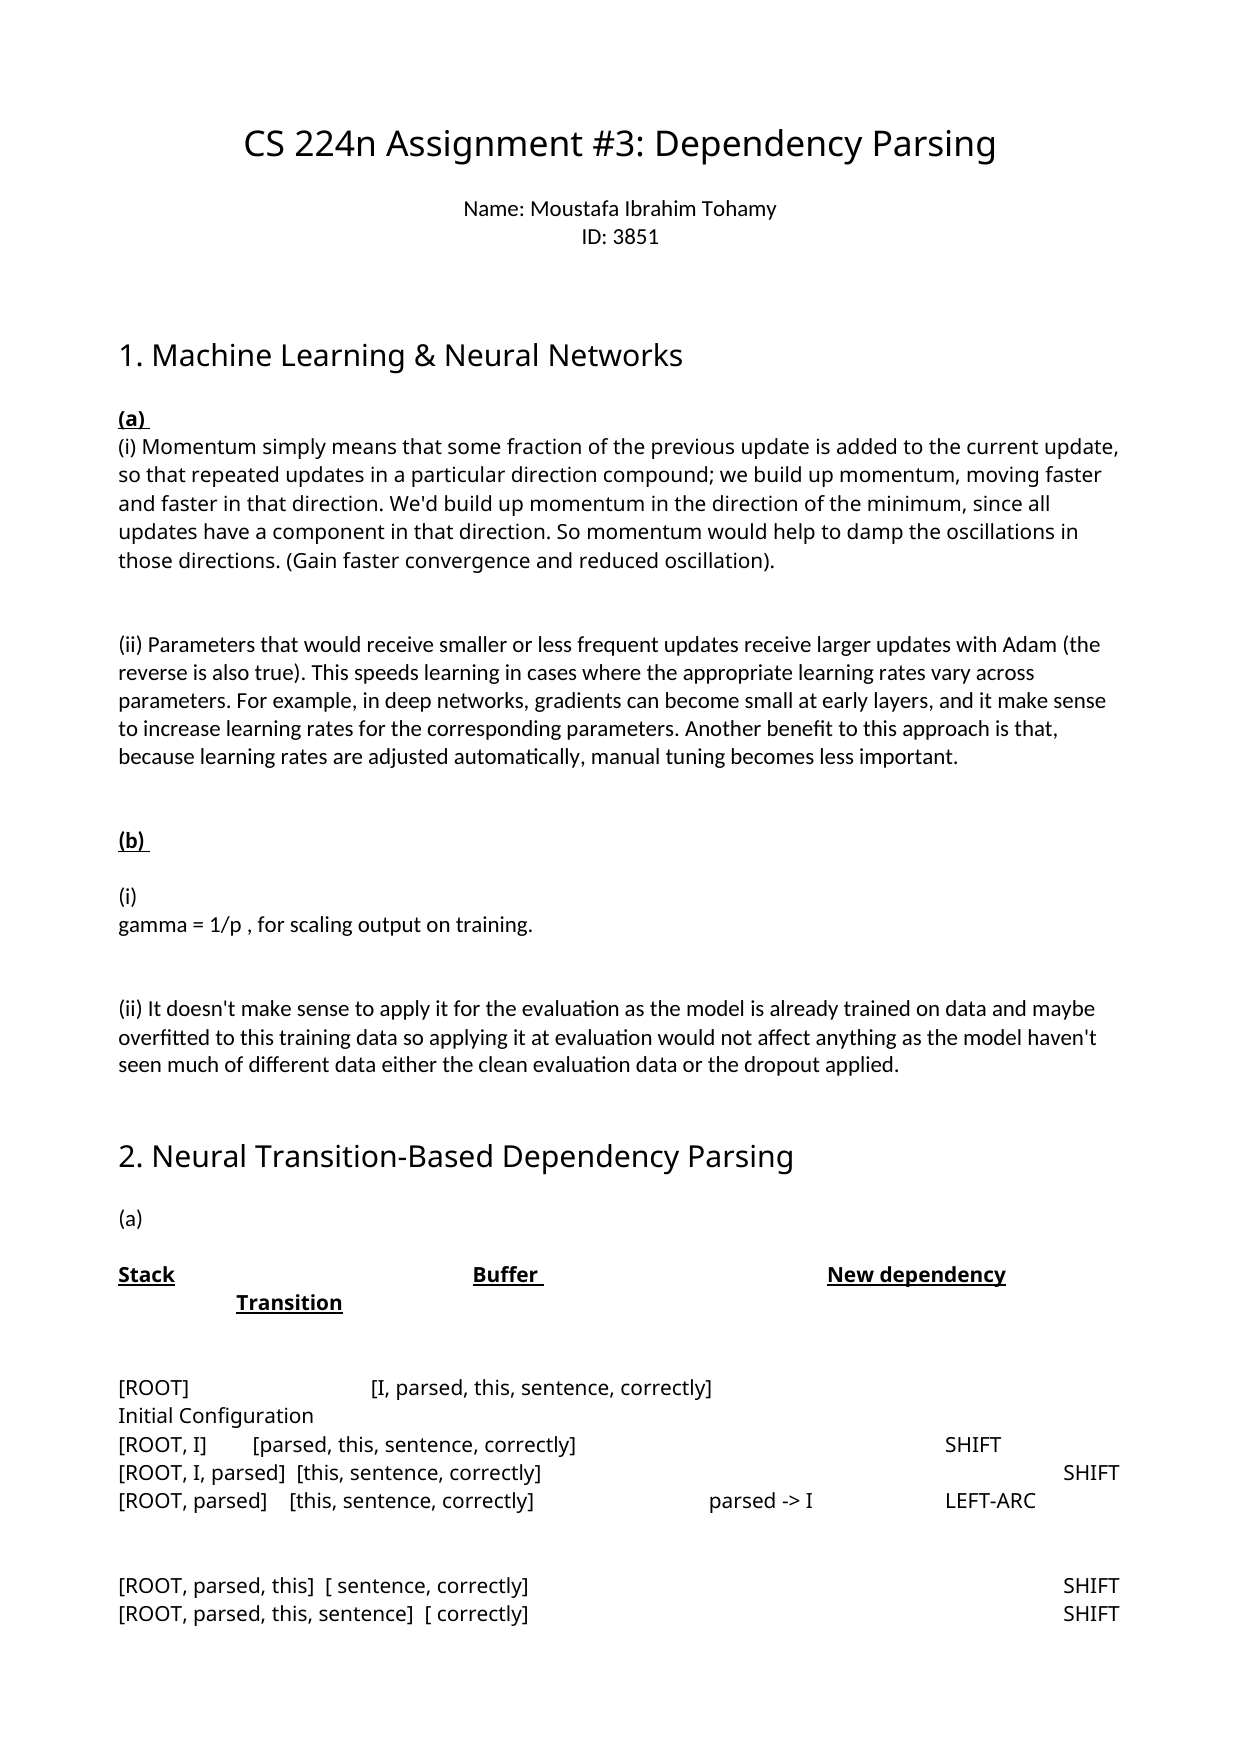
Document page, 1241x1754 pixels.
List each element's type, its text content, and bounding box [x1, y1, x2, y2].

text (i) Momentum simply means that some fraction of the previous update is added to the current update, so that repeated updates in a particular direction compound; we build up momentum, moving faster and faster in that direction. We'd build up momentum in the direction of the minimum, since all updates have a component in that direction. So momentum would help to damp the oscillations in those directions. (Gain faster convergence and reduced oscillation). [118, 432, 1122, 574]
text (i) [118, 882, 1122, 911]
text [ROOT, parsed, this] [ sentence, correctly] SHIFT [118, 1571, 1122, 1599]
text [ROOT, parsed] [this, sentence, correctly] parsed -> I LEFT-ARC [118, 1487, 1122, 1515]
text [ROOT, I] [parsed, this, sentence, correctly] SHIFT [118, 1430, 1122, 1458]
text CS 224n Assignment #3: Dependency Parsing [118, 118, 1122, 166]
text Stack Buffer New dependency Transition [118, 1260, 1122, 1317]
text gamma = 1/p , for scaling output on training. [118, 911, 1122, 938]
text 2. Neural Transition-Based Dependency Parsing [118, 1135, 1122, 1176]
text 1. Machine Learning & Neural Networks [118, 334, 1122, 376]
text [ROOT] [I, parsed, this, sentence, correctly] Initial Configuration [118, 1373, 1122, 1430]
text ID: 3851 [118, 222, 1122, 250]
text [ROOT, I, parsed] [this, sentence, correctly] SHIFT [118, 1458, 1122, 1487]
text (a) [118, 404, 1122, 432]
text (b) [118, 826, 1122, 854]
text [ROOT, parsed, this, sentence] [ correctly] SHIFT [118, 1599, 1122, 1628]
text (ii) Parameters that would receive smaller or less frequent updates receive larger updates with Adam (the reverse is also true). This speeds learning in cases where the appropriate learning rates vary across parameters. For example, in deep networks, gradients can become small at early layers, and it make sense to increase learning rates for the corresponding parameters. Another benefit to this approach is that, because learning rates are adjusted automatically, manual tuning becomes less important. [118, 630, 1122, 770]
text (a) [118, 1204, 1122, 1232]
text (ii) It doesn't make sense to apply it for the evaluation as the model is already trained on data and maybe overfitted to this training data so applying it at evaluation would not affect anything as the model haven't seen much of different data either the clean evaluation data or the dropout applied. [118, 994, 1122, 1079]
text Name: Moustafa Ibrahim Tohamy [118, 194, 1122, 222]
